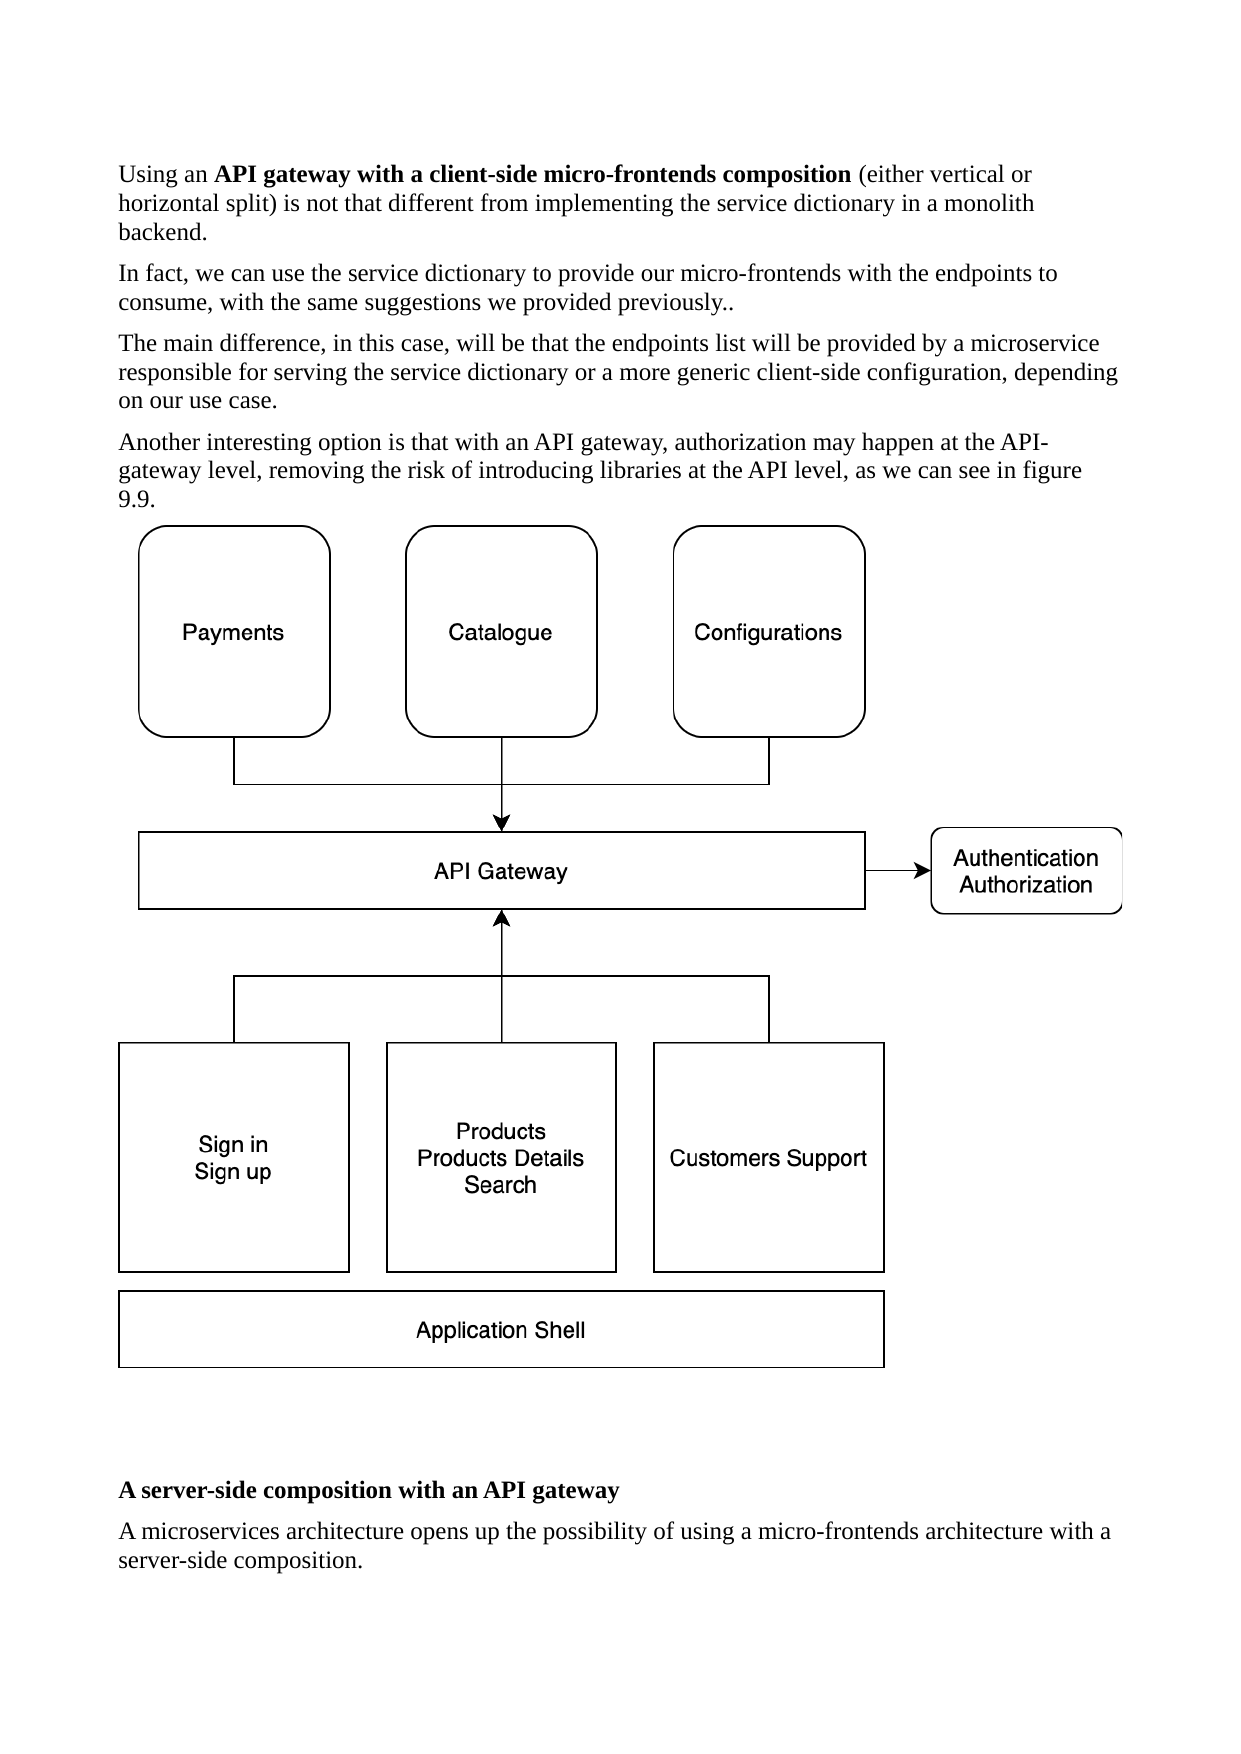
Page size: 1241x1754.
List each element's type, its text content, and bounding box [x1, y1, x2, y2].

text Another interesting option is that with an API gateway, authorization may happen at the API-gateway level, removing the risk of introducing libraries at the API level, as we can see in figure 9.9. [118, 427, 1122, 513]
text In fact, we can use the service dictionary to provide our micro-frontends with the endpoints to consume, with the same suggestions we provided previously.. [118, 258, 1122, 316]
text Using an API gateway with a client-side micro-frontends composition (either vertical or horizontal split) is not that different from implementing the service dictionary in a monolith backend. [118, 159, 1122, 246]
picture [118, 525, 1123, 1368]
text The main difference, in this case, will be that the endpoints list will be provided by a microservice responsible for serving the service dictionary or a more generic client-side configuration, depending on our use case. [118, 328, 1122, 414]
subtitle A server-side composition with an API gateway [118, 1475, 1122, 1503]
text A microservices architecture opens up the possibility of using a micro-frontends architecture with a server-side composition. [118, 1516, 1122, 1573]
